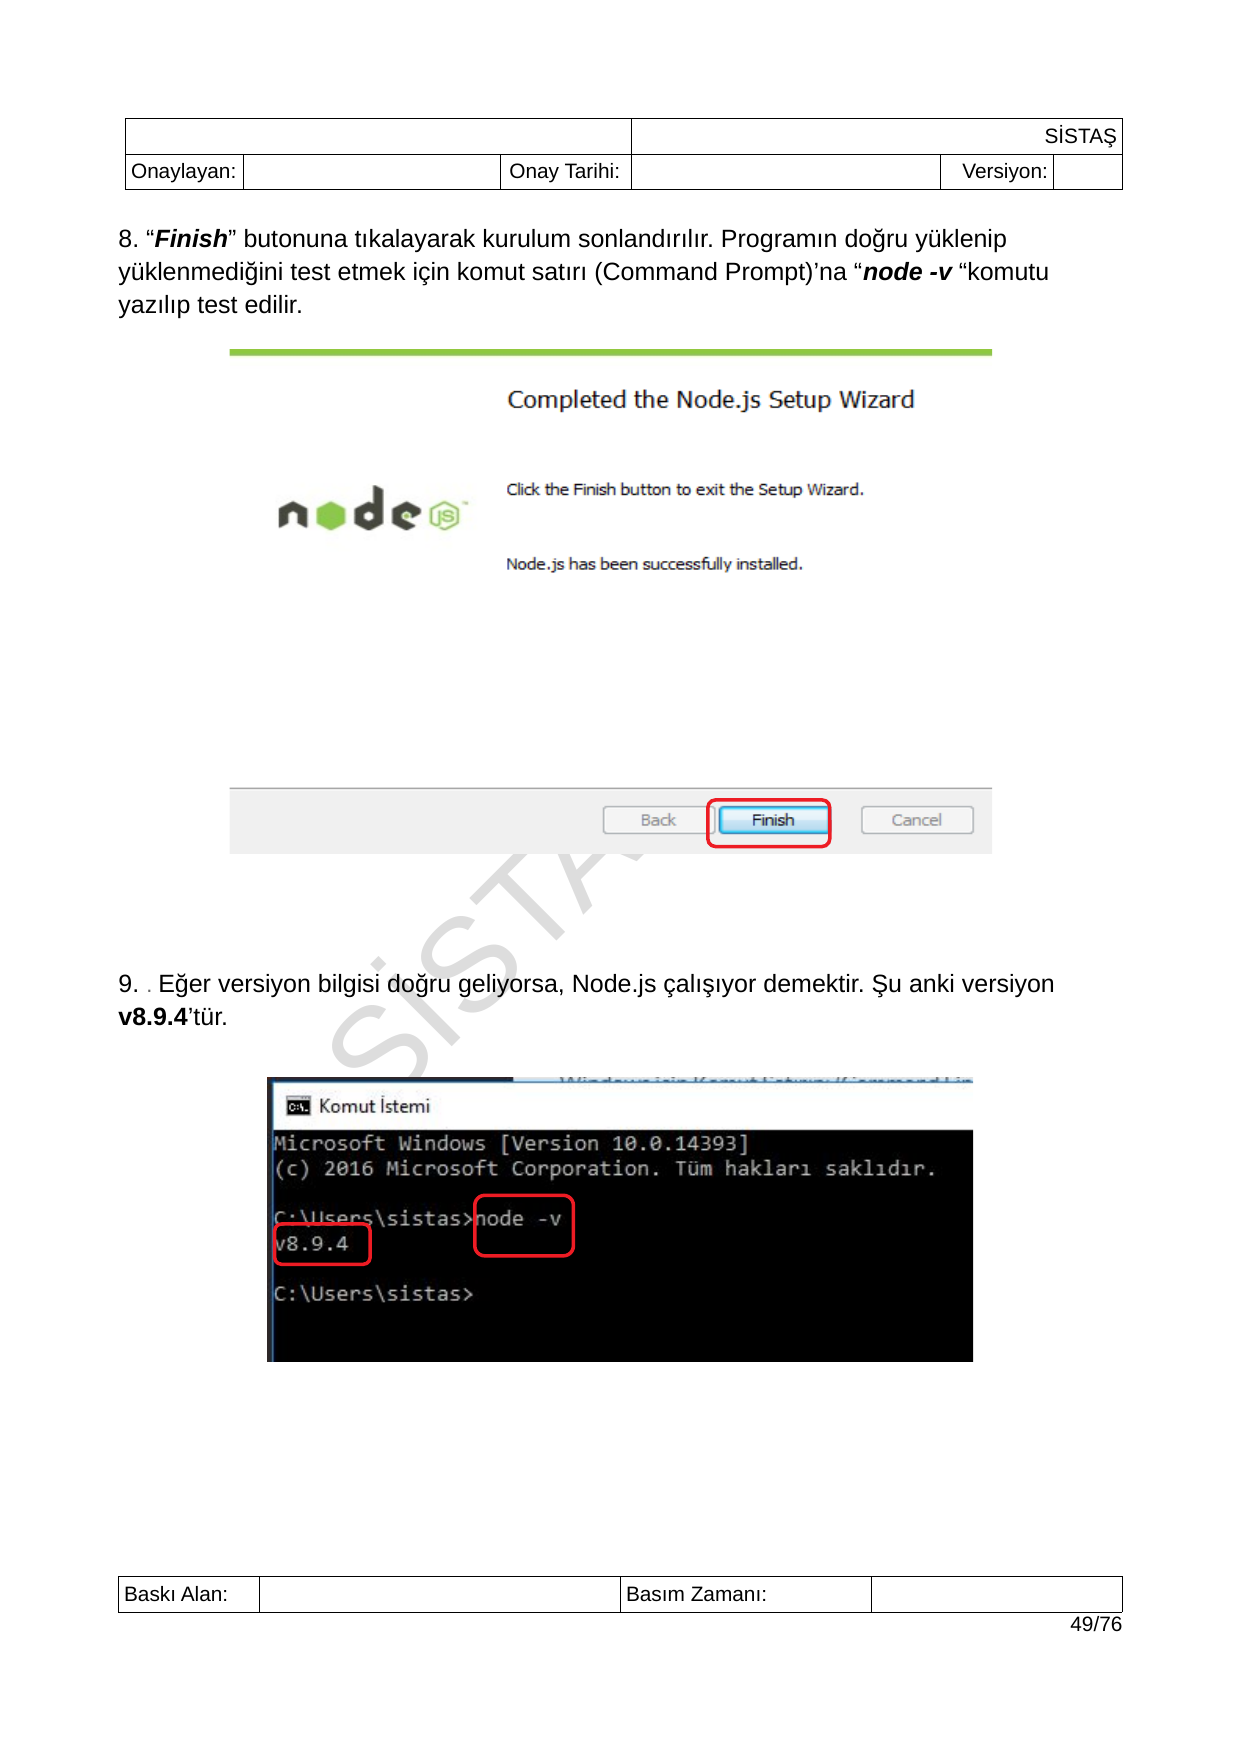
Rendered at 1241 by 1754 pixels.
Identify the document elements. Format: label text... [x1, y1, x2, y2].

text 8. “Finish” butonuna tıkalayarak kurulum sonlandırılır. Programın doğru yüklenip yüklenmediğini test etmek için komut satırı (Command Prompt)’na “node -v “komutu yazılıp test edilir. [118, 224, 1122, 319]
picture [267, 1077, 974, 1362]
text 9. . Eğer versiyon bilgisi doğru geliyorsa, Node.js çalışıyor demektir. Şu anki versiyon v8.9.4’tür. [118, 969, 1122, 1031]
picture [229, 349, 993, 854]
